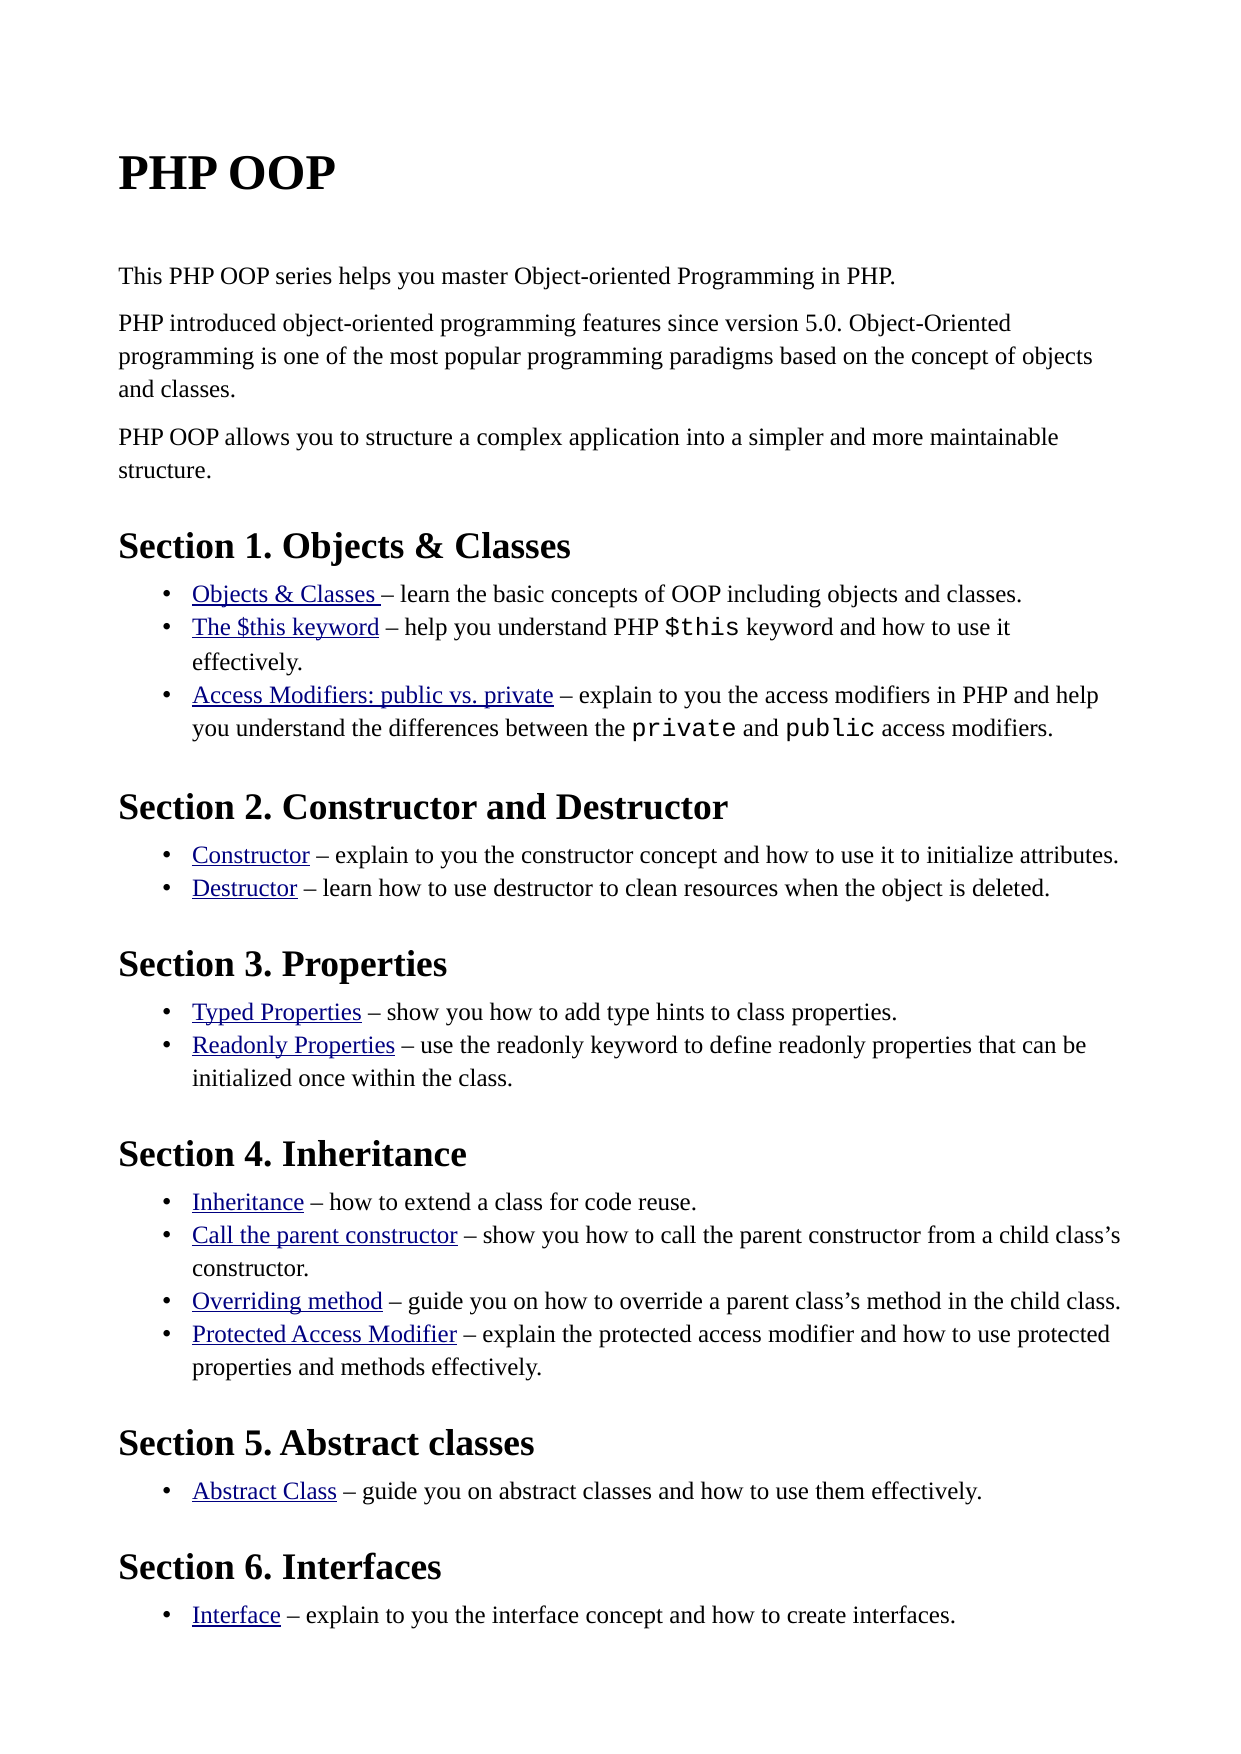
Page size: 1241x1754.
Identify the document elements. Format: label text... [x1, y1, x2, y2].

subtitle Section 1. Objects & Classes [118, 523, 1122, 567]
subtitle PHP OOP [118, 143, 1122, 201]
list Protected Access Modifier – explain the protected access modifier and how to use protected properties and methods effectively. [162, 1319, 1122, 1381]
list Readonly Properties – use the readonly keyword to define readonly properties that can be initialized once within the class. [162, 1030, 1122, 1092]
text PHP introduced object-oriented programming features since version 5.0. Object-Oriented programming is one of the most popular programming paradigms based on the concept of objects and classes. [118, 308, 1122, 403]
list Access Modifiers: public vs. private – explain to you the access modifiers in PHP and help you understand the differences between the private and public access modifiers. [162, 680, 1122, 744]
list Interface – explain to you the interface concept and how to create interfaces. [162, 1600, 1122, 1629]
list Destructor – learn how to use destructor to clean resources when the object is deleted. [162, 873, 1122, 901]
list The $this keyword – help you understand PHP $this keyword and how to use it effectively. [162, 612, 1122, 676]
list Call the parent constructor – show you how to call the parent constructor from a child class’s constructor. [162, 1220, 1122, 1282]
list Objects & Classes – learn the basic concepts of OOP including objects and classes. [162, 579, 1122, 608]
subtitle Section 5. Abstract classes [118, 1420, 1122, 1463]
subtitle Section 2. Constructor and Destructor [118, 784, 1122, 827]
list Abstract Class – guide you on abstract classes and how to use them effectively. [162, 1476, 1122, 1505]
list Inheritance – how to extend a class for code reuse. [162, 1187, 1122, 1216]
text PHP OOP allows you to structure a complex application into a simpler and more maintainable structure. [118, 422, 1122, 484]
subtitle Section 6. Interfaces [118, 1544, 1122, 1588]
list Overriding method – guide you on how to override a parent class’s method in the child class. [162, 1286, 1122, 1315]
subtitle Section 3. Properties [118, 941, 1122, 984]
text This PHP OOP series helps you master Object-oriented Programming in PHP. [118, 261, 1122, 289]
list Constructor – explain to you the constructor concept and how to use it to initialize attributes. [162, 840, 1122, 868]
list Typed Properties – show you how to add type hints to class properties. [162, 997, 1122, 1026]
subtitle Section 4. Inheritance [118, 1131, 1122, 1174]
